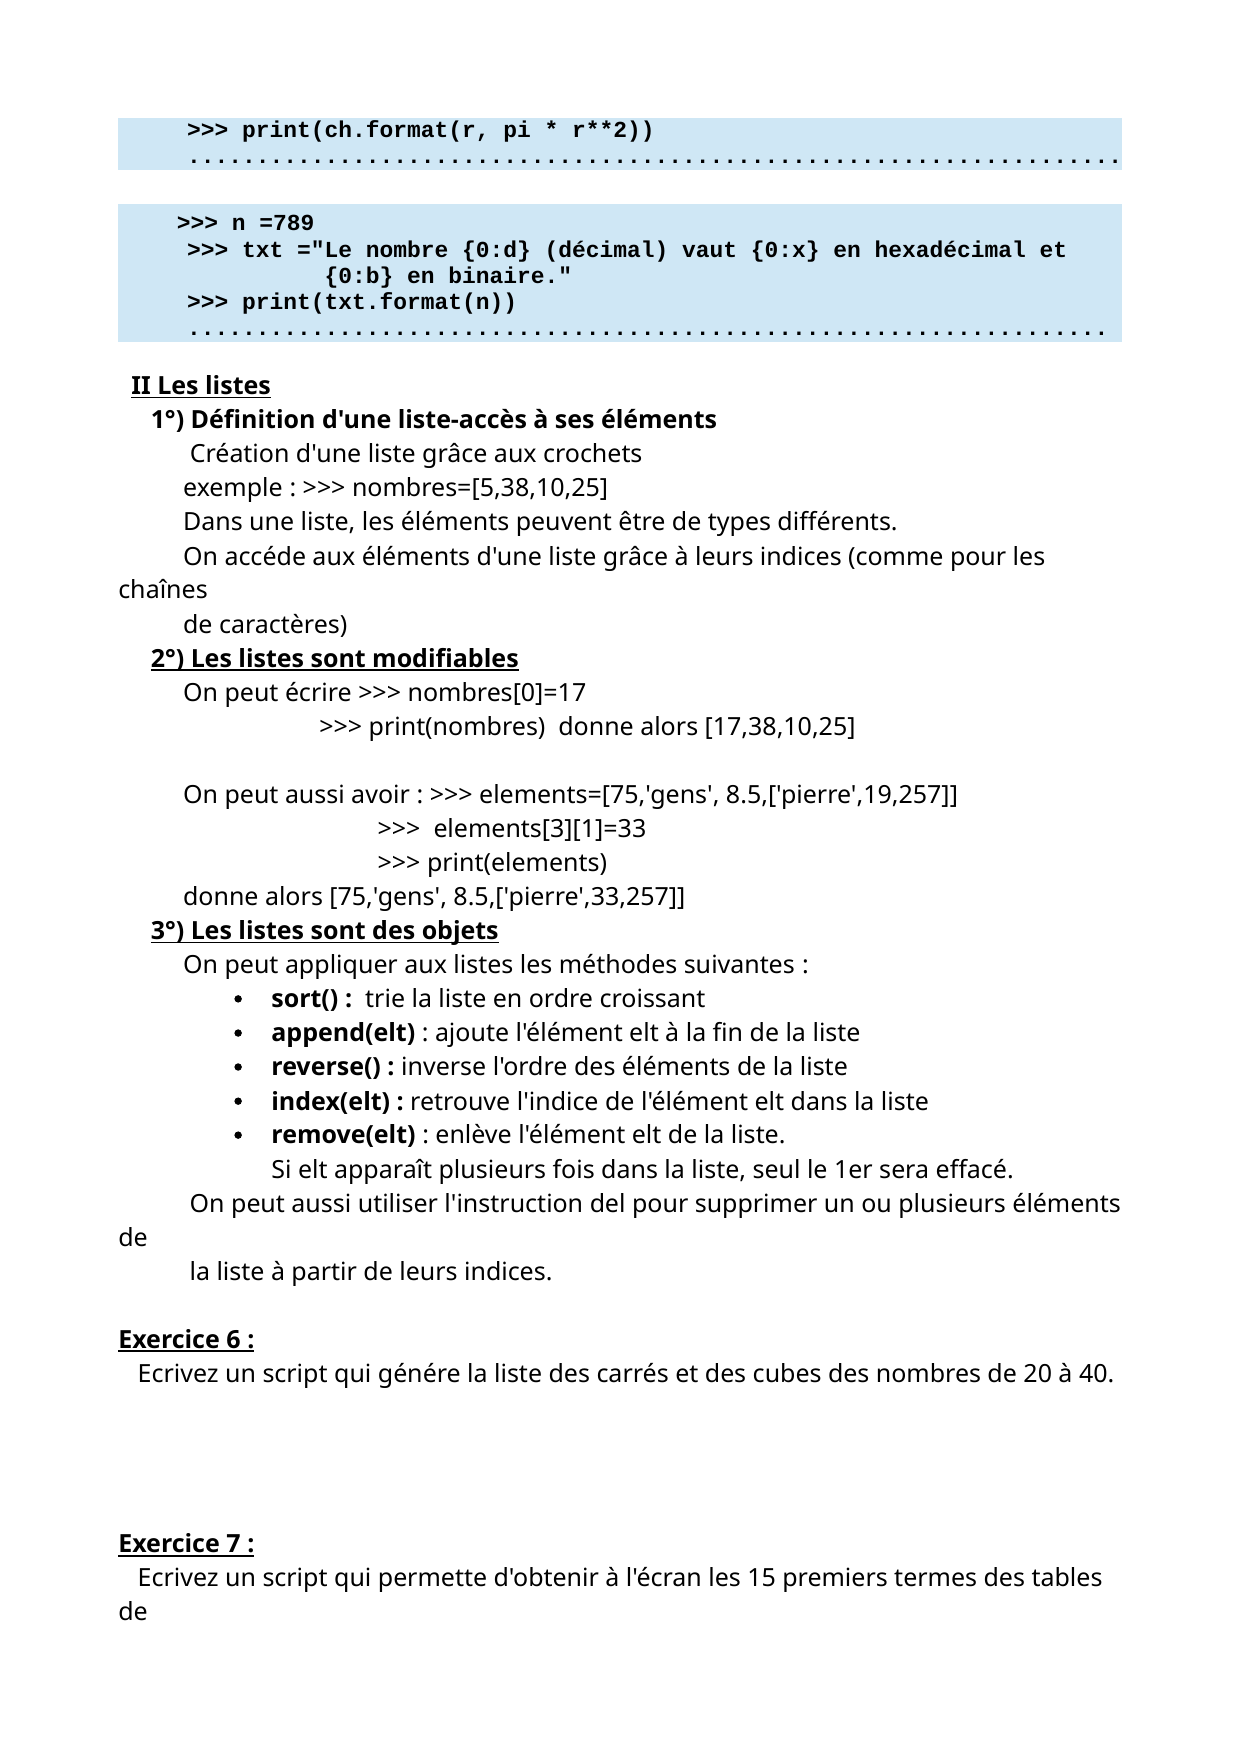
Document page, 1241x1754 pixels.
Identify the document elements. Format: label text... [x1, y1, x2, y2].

text exemple : >>> nombres=[5,38,10,25] [118, 470, 1122, 504]
text II Les listes [118, 368, 1122, 402]
text Dans une liste, les éléments peuvent être de types différents. [118, 504, 1122, 538]
text .................................................................... [118, 144, 1122, 170]
text >>> n =789 [118, 204, 1122, 238]
text >>> print(txt.format(n)) [118, 290, 1122, 316]
text Ecrivez un script qui permette d'obtenir à l'écran les 15 premiers termes des tables de [118, 1560, 1122, 1628]
list remove(elt) : enlève l'élément elt de la liste. [234, 1117, 1122, 1151]
list index(elt) : retrouve l'indice de l'élément elt dans la liste [234, 1083, 1122, 1117]
text >>> print(nombres) donne alors [17,38,10,25] [118, 708, 1122, 742]
text donne alors [75,'gens', 8.5,['pierre',33,257]] [118, 879, 1122, 913]
text >>> print(elements) [118, 845, 1122, 879]
text >>> print(ch.format(r, pi * r**2)) [118, 118, 1122, 144]
list append(elt) : ajoute l'élément elt à la fin de la liste [234, 1015, 1122, 1049]
text On peut aussi avoir : >>> elements=[75,'gens', 8.5,['pierre',19,257]] [118, 777, 1122, 811]
text Création d'une liste grâce aux crochets [118, 436, 1122, 470]
text >>> elements[3][1]=33 [118, 811, 1122, 845]
text Exercice 7 : [118, 1526, 1122, 1560]
text 2°) Les listes sont modifiables [118, 640, 1122, 674]
text de caractères) [118, 606, 1122, 640]
text 3°) Les listes sont des objets [118, 913, 1122, 947]
text On peut écrire >>> nombres[0]=17 [118, 674, 1122, 708]
list Si elt apparaît plusieurs fois dans la liste, seul le 1er sera effacé. [234, 1151, 1122, 1185]
text la liste à partir de leurs indices. [118, 1253, 1122, 1287]
text On peut aussi utiliser l'instruction del pour supprimer un ou plusieurs éléments de [118, 1185, 1122, 1253]
text Ecrivez un script qui génére la liste des carrés et des cubes des nombres de 20 à 40. [118, 1356, 1122, 1390]
list reverse() : inverse l'ordre des éléments de la liste [234, 1049, 1122, 1083]
text ................................................................... [118, 316, 1122, 342]
list sort() : trie la liste en ordre croissant [234, 981, 1122, 1015]
text Exercice 6 : [118, 1322, 1122, 1356]
text {0:b} en binaire." [118, 264, 1122, 290]
text >>> txt ="Le nombre {0:d} (décimal) vaut {0:x} en hexadécimal et [118, 238, 1122, 264]
text 1°) Définition d'une liste-accès à ses éléments [118, 402, 1122, 436]
text On accéde aux éléments d'une liste grâce à leurs indices (comme pour les chaînes [118, 538, 1122, 606]
text On peut appliquer aux listes les méthodes suivantes : [118, 947, 1122, 981]
